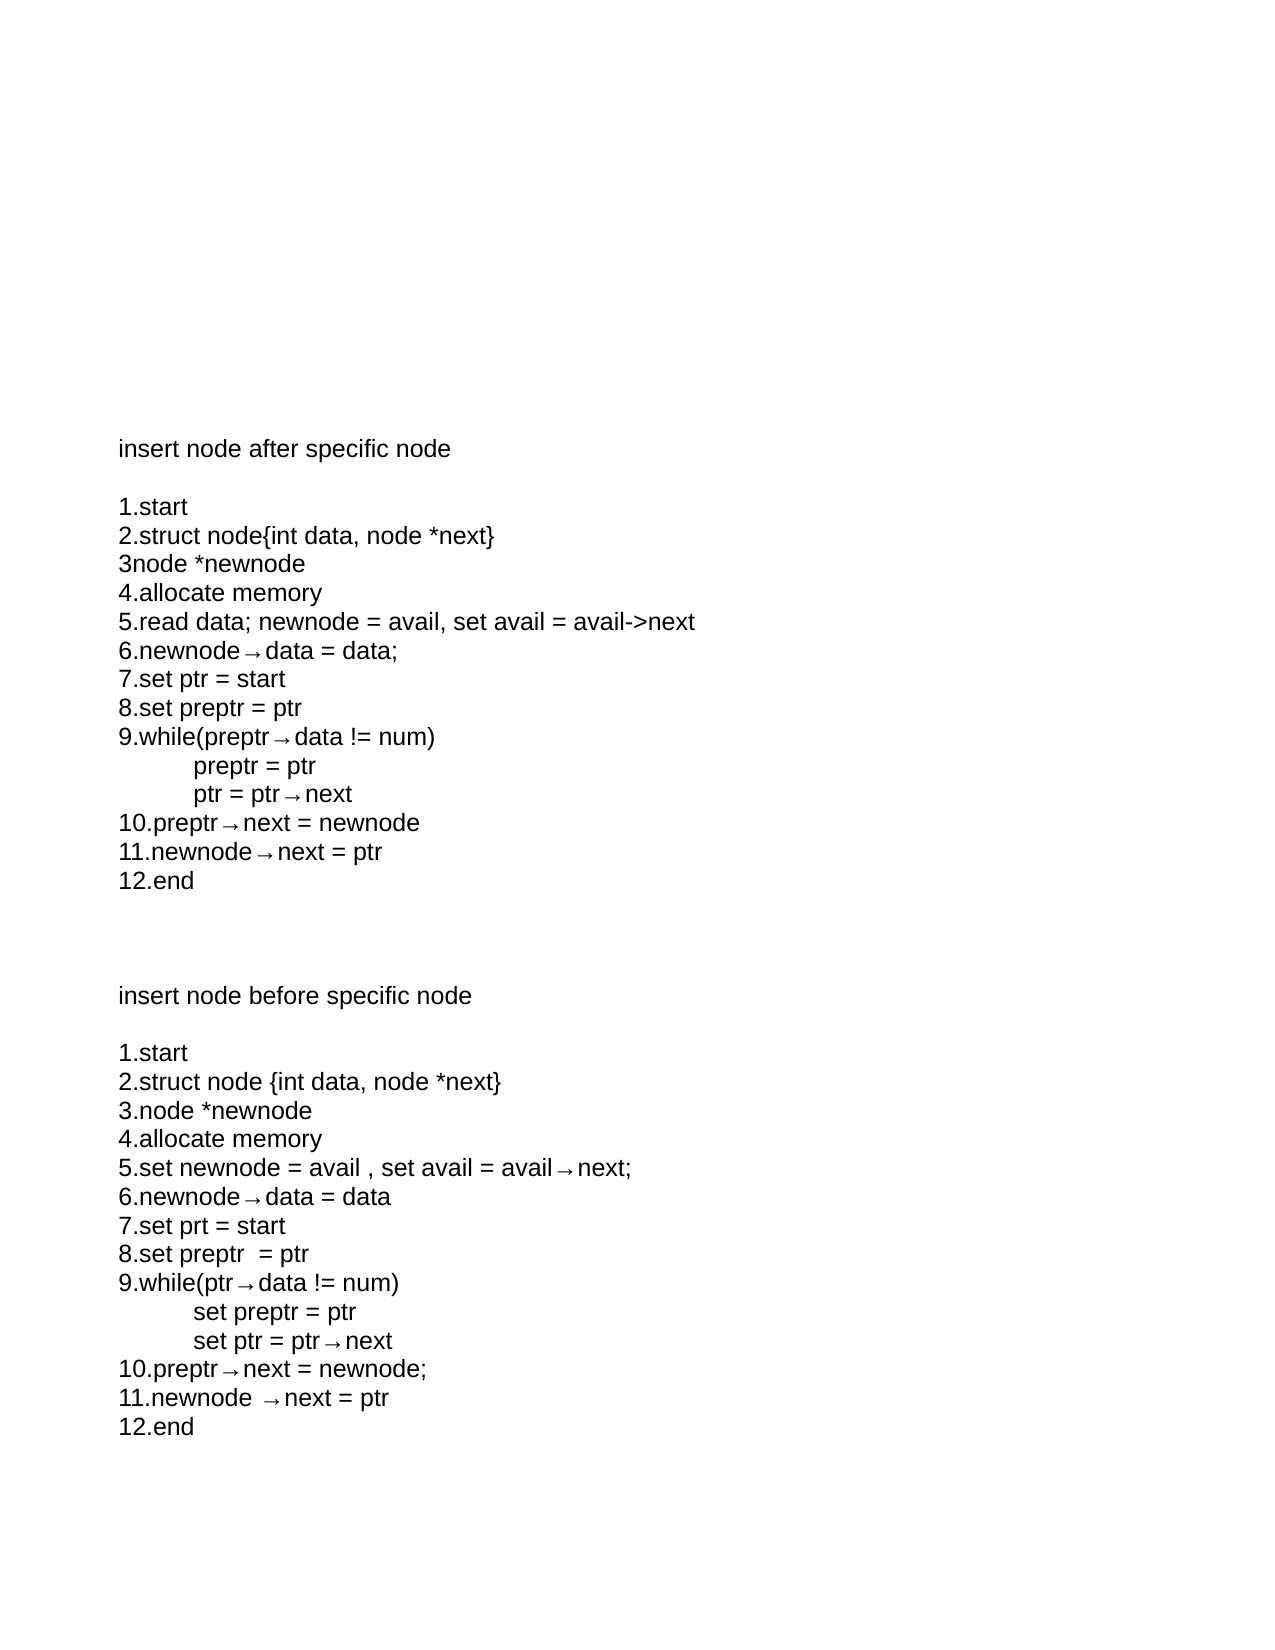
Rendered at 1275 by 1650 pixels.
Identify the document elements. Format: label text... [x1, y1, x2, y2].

text 2.struct node {int data, node *next} [118, 1067, 1157, 1096]
text 6.newnode→data = data; [118, 636, 1157, 664]
text 9.while(ptr→data != num) [118, 1268, 1157, 1297]
text insert node after specific node [118, 434, 1157, 463]
text 10.preptr→next = newnode; [118, 1354, 1157, 1383]
text 9.while(preptr→data != num) [118, 722, 1157, 751]
text 8.set preptr = ptr [118, 1239, 1157, 1268]
text 4.allocate memory [118, 578, 1157, 607]
text set preptr = ptr [118, 1297, 1157, 1326]
text 1.start [118, 492, 1157, 521]
text 3.node *newnode [118, 1096, 1157, 1124]
text 7.set prt = start [118, 1211, 1157, 1239]
text 12.end [118, 1412, 1157, 1441]
text 3node *newnode [118, 549, 1157, 578]
text 2.struct node{int data, node *next} [118, 521, 1157, 549]
text 8.set preptr = ptr [118, 693, 1157, 722]
text 11.newnode →next = ptr [118, 1383, 1157, 1412]
text 1.start [118, 1038, 1157, 1067]
text 11.newnode→next = ptr [118, 837, 1157, 866]
text 5.set newnode = avail , set avail = avail→next; [118, 1153, 1157, 1182]
text 10.preptr→next = newnode [118, 808, 1157, 837]
text set ptr = ptr→next [118, 1326, 1157, 1354]
text 12.end [118, 866, 1157, 894]
text 7.set ptr = start [118, 664, 1157, 693]
text ptr = ptr→next [118, 779, 1157, 808]
text 6.newnode→data = data [118, 1182, 1157, 1211]
text insert node before specific node [118, 981, 1157, 1009]
text 5.read data; newnode = avail, set avail = avail->next [118, 607, 1157, 636]
text preptr = ptr [118, 751, 1157, 779]
text 4.allocate memory [118, 1124, 1157, 1153]
